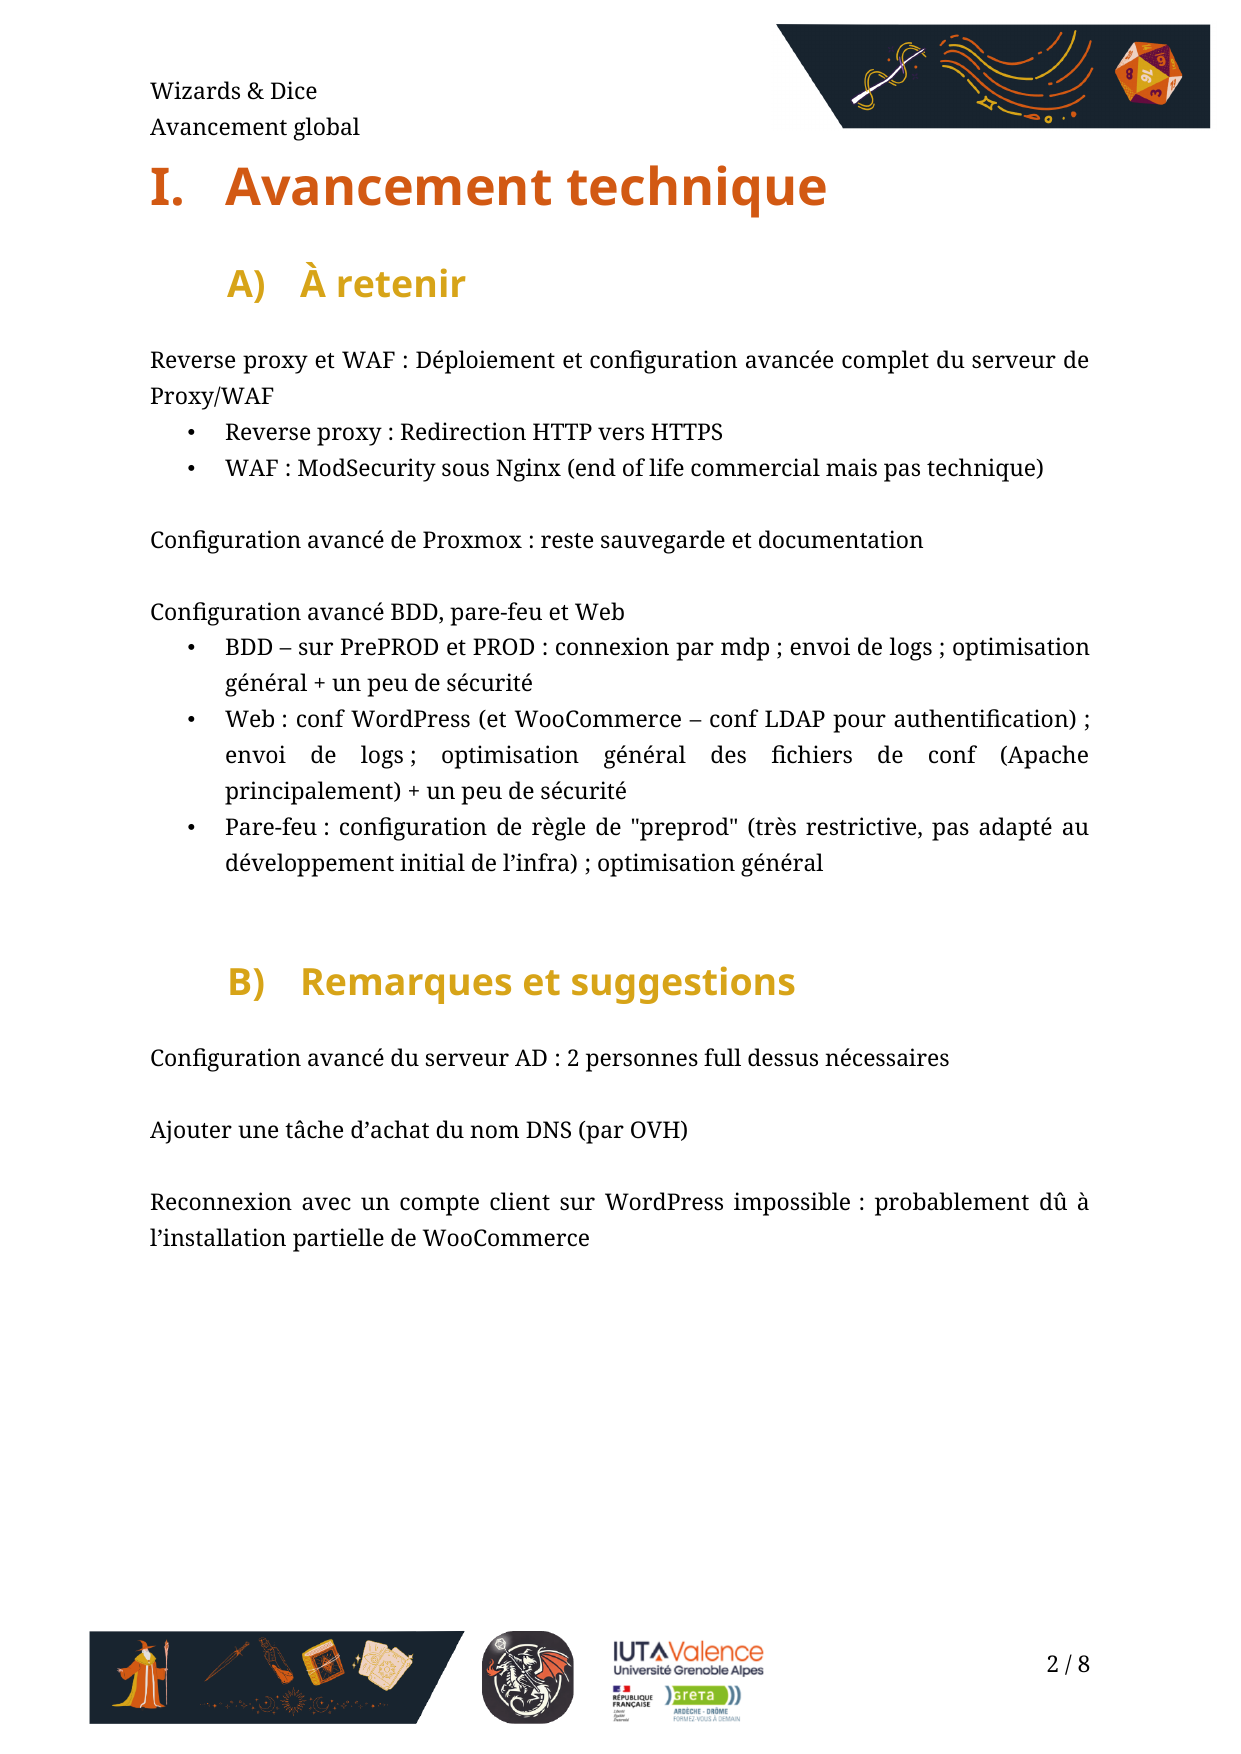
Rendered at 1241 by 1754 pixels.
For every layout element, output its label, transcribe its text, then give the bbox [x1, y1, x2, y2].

text Reverse proxy et WAF : Déploiement et configuration avancée complet du serveur de Proxy/WAF [150, 344, 1090, 411]
text Reconnexion avec un compte client sur WordPress impossible : probablement dû à l’installation partielle de WooCommerce [150, 1186, 1090, 1253]
list Reverse proxy : Redirection HTTP vers HTTPS [187, 416, 1090, 447]
picture [771, 21, 1218, 131]
text Ajouter une tâche d’achat du nom DNS (par OVH) [150, 1114, 1090, 1145]
text Configuration avancé BDD, pare-feu et Web [150, 595, 1090, 627]
subtitle Remarques et suggestions [227, 955, 1090, 1006]
text Configuration avancé du serveur AD : 2 personnes full dessus nécessaires [150, 1042, 1090, 1073]
list Web : conf WordPress (et WooCommerce – conf LDAP pour authentification) ; envoi de logs ; optimisation général des fichiers de conf (Apache principalement) + un peu de sécurité [187, 703, 1090, 806]
text Configuration avancé de Proxmox : reste sauvegarde et documentation [150, 523, 1090, 555]
list Pare-feu : configuration de règle de "preprod" (très restrictive, pas adapté au développement initial de l’infra) ; optimisation général [187, 811, 1090, 878]
list WAF : ModSecurity sous Nginx (end of life commercial mais pas technique) [187, 452, 1090, 483]
picture [81, 1620, 788, 1733]
subtitle Avancement technique [150, 150, 1090, 221]
subtitle À retenir [227, 257, 1090, 308]
list BDD – sur PrePROD et PROD : connexion par mdp ; envoi de logs ; optimisation général + un peu de sécurité [187, 631, 1090, 698]
